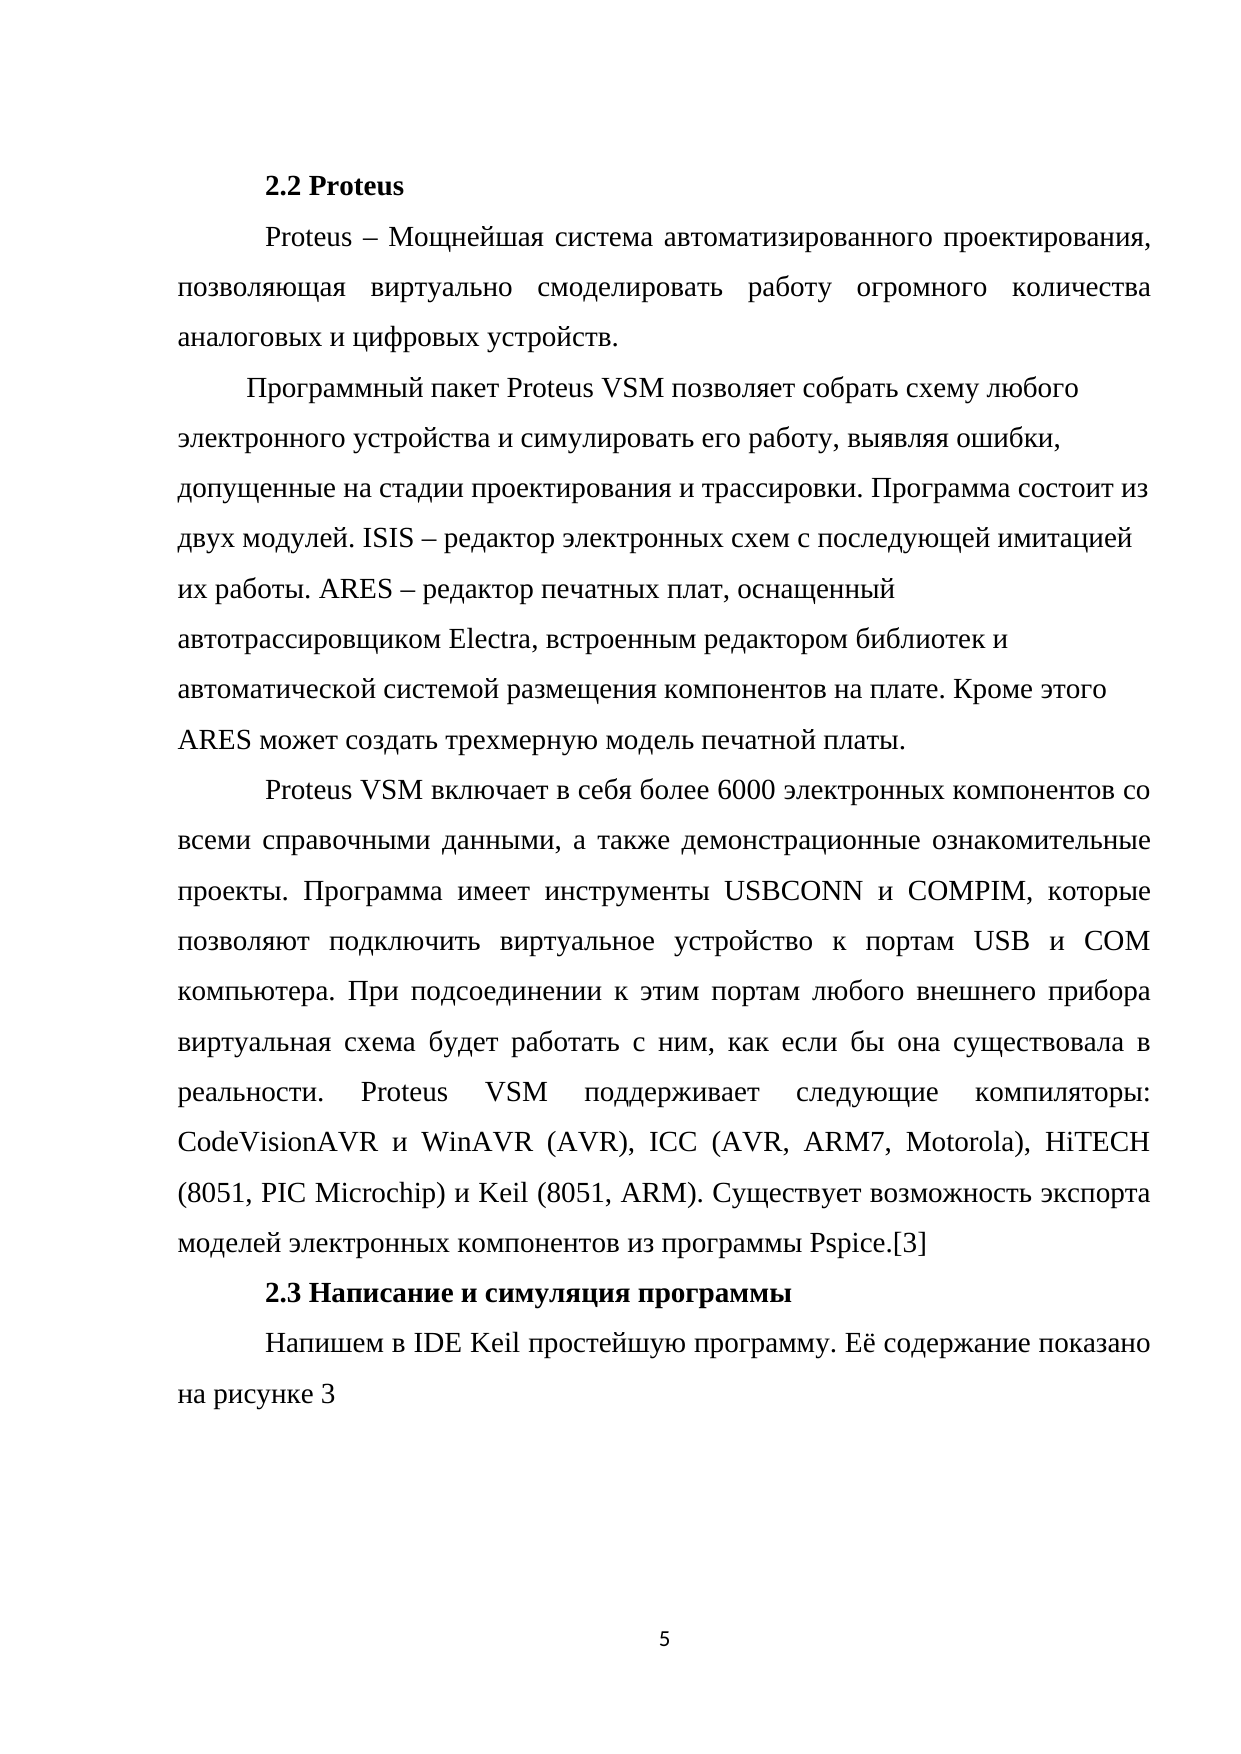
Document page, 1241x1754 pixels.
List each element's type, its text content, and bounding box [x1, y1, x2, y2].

text Proteus VSM включает в себя более 6000 электронных компонентов со всеми справочными данными, а также демонстрационные ознакомительные проекты. Программа имеет инструменты USBCONN и COMPIM, которые позволяют подключить виртуальное устройство к портам USB и COM компьютера. При подсоединении к этим портам любого внешнего прибора виртуальная схема будет работать с ним, как если бы она существовала в реальности. Proteus VSM поддерживает следующие компиляторы: CodeVisionAVR и WinAVR (AVR), ICC (AVR, ARM7, Motorola), HiTECH (8051, PIC Microchip) и Keil (8051, ARM). Существует возможность экспорта моделей электронных компонентов из программы Pspice.[3] [177, 772, 1152, 1258]
text 2.2 Proteus [177, 168, 1152, 202]
text Программный пакет Proteus VSM позволяет собрать схему любого электронного устройства и симулировать его работу, выявляя ошибки, допущенные на стадии проектирования и трассировки. Программа состоит из двух модулей. ISIS – редактор электронных схем с последующей имитацией их работы. ARES – редактор печатных плат, оснащенный автотрассировщиком Electra, встроенным редактором библиотек и автоматической системой размещения компонентов на плате. Кроме этого ARES может создать трехмерную модель печатной платы. [177, 370, 1152, 755]
text 2.3 Написание и симуляция программы [177, 1275, 1152, 1309]
text Proteus – Мощнейшая система автоматизированного проектирования, позволяющая виртуально смоделировать работу огромного количества аналоговых и цифровых устройств. [177, 219, 1152, 353]
text Напишем в IDE Keil простейшую программу. Её содержание показано на рисунке 3 [177, 1326, 1152, 1409]
